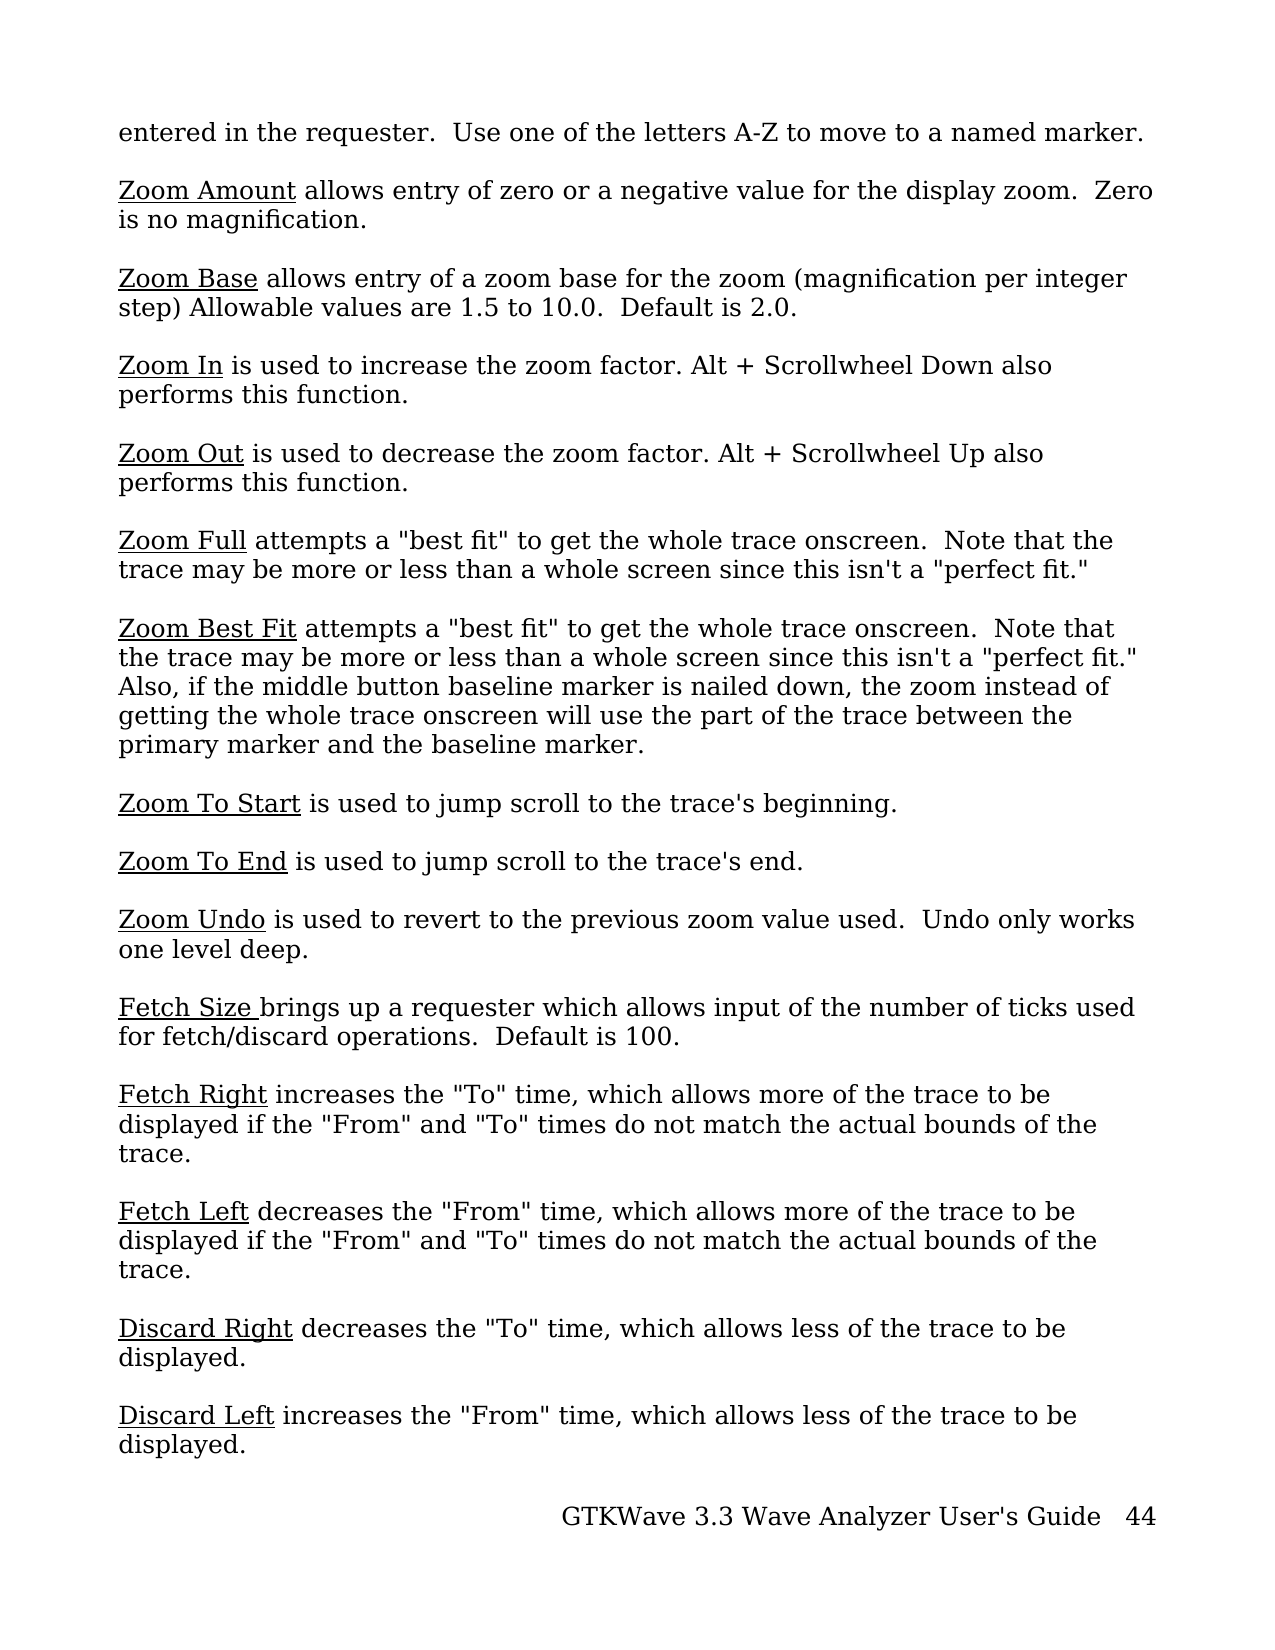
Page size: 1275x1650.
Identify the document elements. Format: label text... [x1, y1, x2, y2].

text Discard Right decreases the "To" time, which allows less of the trace to be displayed. [118, 1314, 1157, 1372]
text Fetch Right increases the "To" time, which allows more of the trace to be displayed if the "From" and "To" times do not match the actual bounds of the trace. [118, 1081, 1157, 1168]
text Fetch Left decreases the "From" time, which allows more of the trace to be displayed if the "From" and "To" times do not match the actual bounds of the trace. [118, 1197, 1157, 1285]
text entered in the requester. Use one of the letters A-Z to move to a named marker. [118, 118, 1157, 147]
text Zoom To Start is used to jump scroll to the trace's beginning. [118, 789, 1157, 818]
text Zoom In is used to increase the zoom factor. Alt + Scrollwheel Down also performs this function. [118, 351, 1157, 410]
text Zoom Undo is used to revert to the previous zoom value used. Undo only works one level deep. [118, 906, 1157, 964]
text Zoom Amount allows entry of zero or a negative value for the display zoom. Zero is no magnification. [118, 176, 1157, 235]
text Zoom Best Fit attempts a "best fit" to get the whole trace onscreen. Note that the trace may be more or less than a whole screen since this isn't a "perfect fit." Also, if the middle button baseline marker is nailed down, the zoom instead of getting the whole trace onscreen will use the part of the trace between the primary marker and the baseline marker. [118, 614, 1157, 760]
text Zoom Out is used to decrease the zoom factor. Alt + Scrollwheel Up also performs this function. [118, 439, 1157, 497]
text Fetch Size brings up a requester which allows input of the number of ticks used for fetch/discard operations. Default is 100. [118, 993, 1157, 1051]
text Discard Left increases the "From" time, which allows less of the trace to be displayed. [118, 1401, 1157, 1460]
text Zoom Base allows entry of a zoom base for the zoom (magnification per integer step) Allowable values are 1.5 to 10.0. Default is 2.0. [118, 264, 1157, 322]
text Zoom To End is used to jump scroll to the trace's end. [118, 847, 1157, 876]
text Zoom Full attempts a "best fit" to get the whole trace onscreen. Note that the trace may be more or less than a whole screen since this isn't a "perfect fit." [118, 526, 1157, 585]
